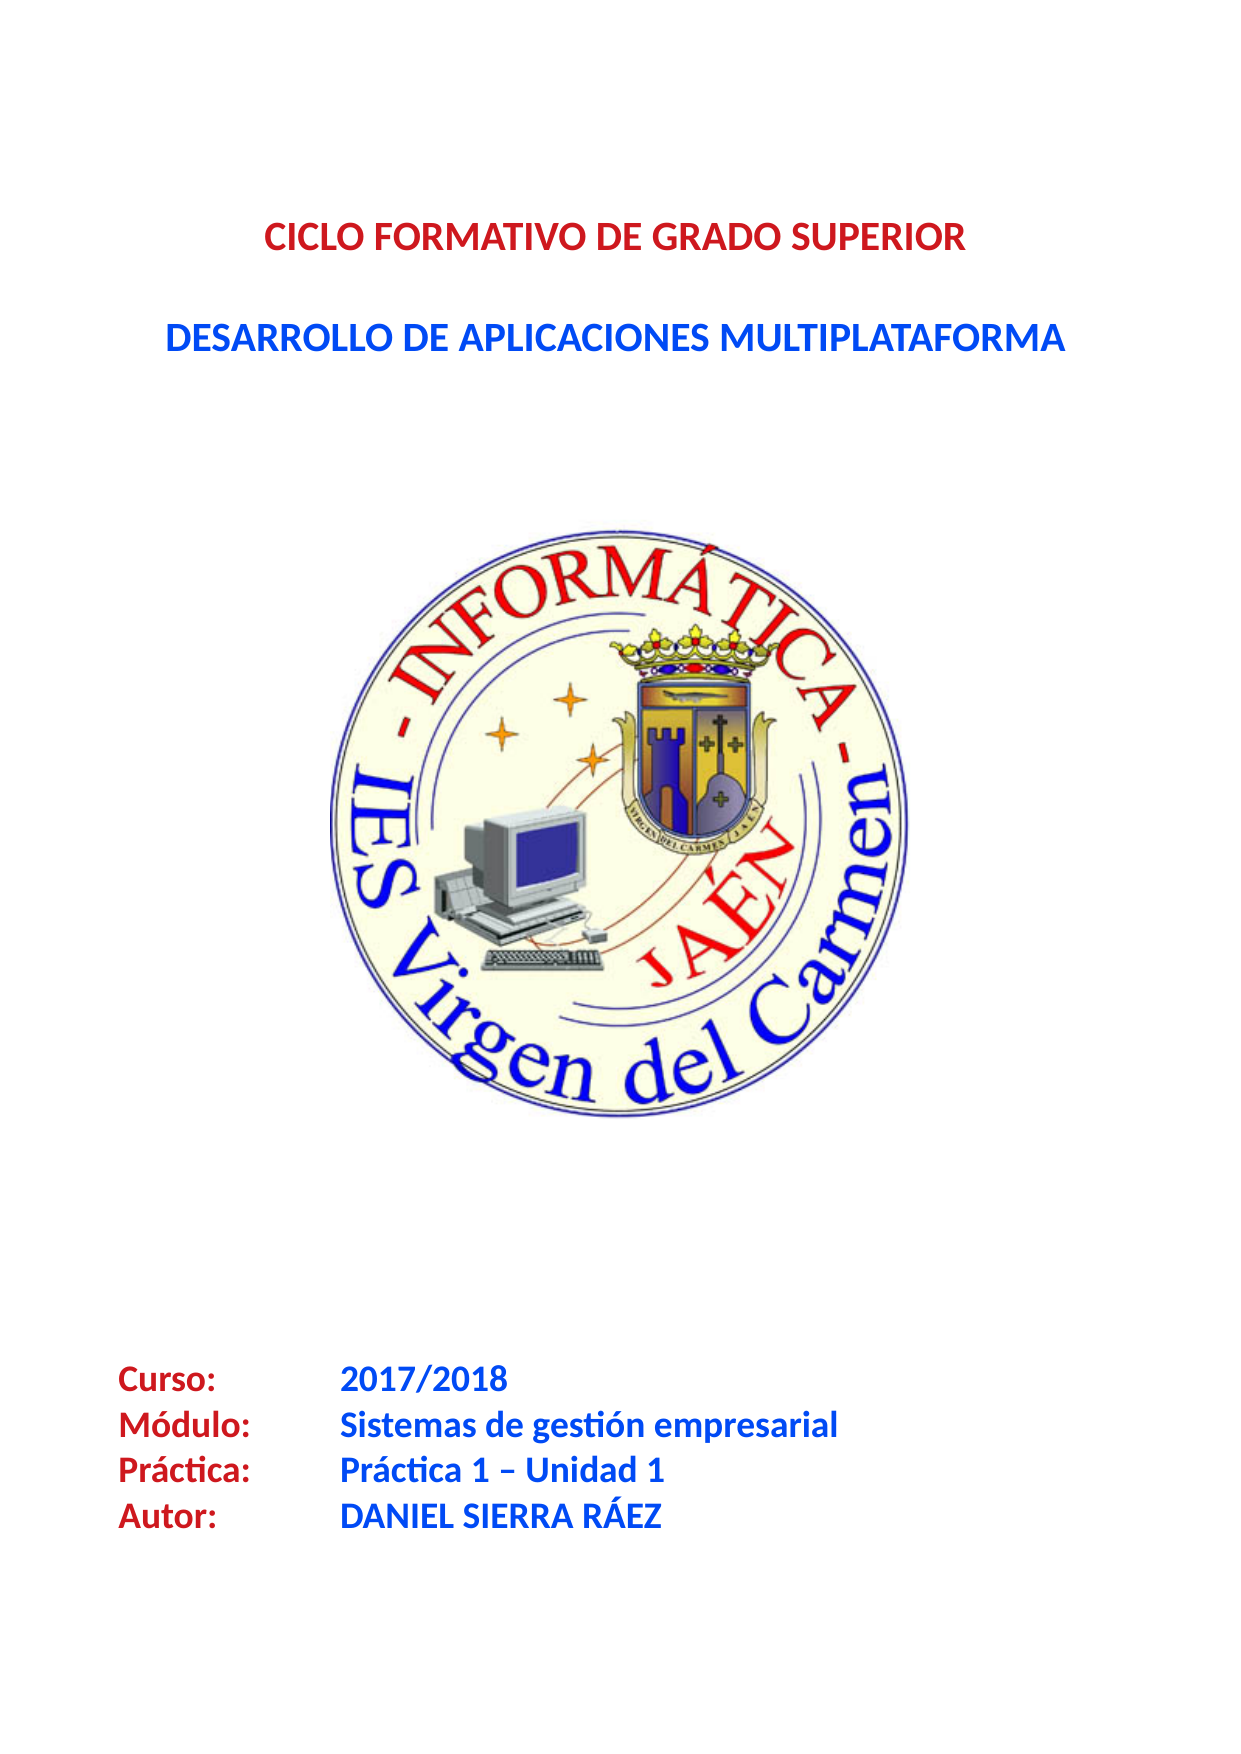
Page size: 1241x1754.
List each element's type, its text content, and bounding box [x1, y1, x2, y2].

text Módulo: Sistemas de gestión empresarial [118, 1401, 1122, 1446]
picture [330, 483, 911, 1120]
text CICLO FORMATIVO DE GRADO SUPERIOR [118, 210, 1122, 261]
text Autor: DANIEL SIERRA RÁEZ [118, 1492, 1122, 1538]
text Práctica: Práctica 1 – Unidad 1 [118, 1446, 1122, 1492]
text DESARROLLO DE APLICACIONES MULTIPLATAFORMA [118, 311, 1122, 362]
text Curso: 2017/2018 [118, 1355, 1122, 1401]
